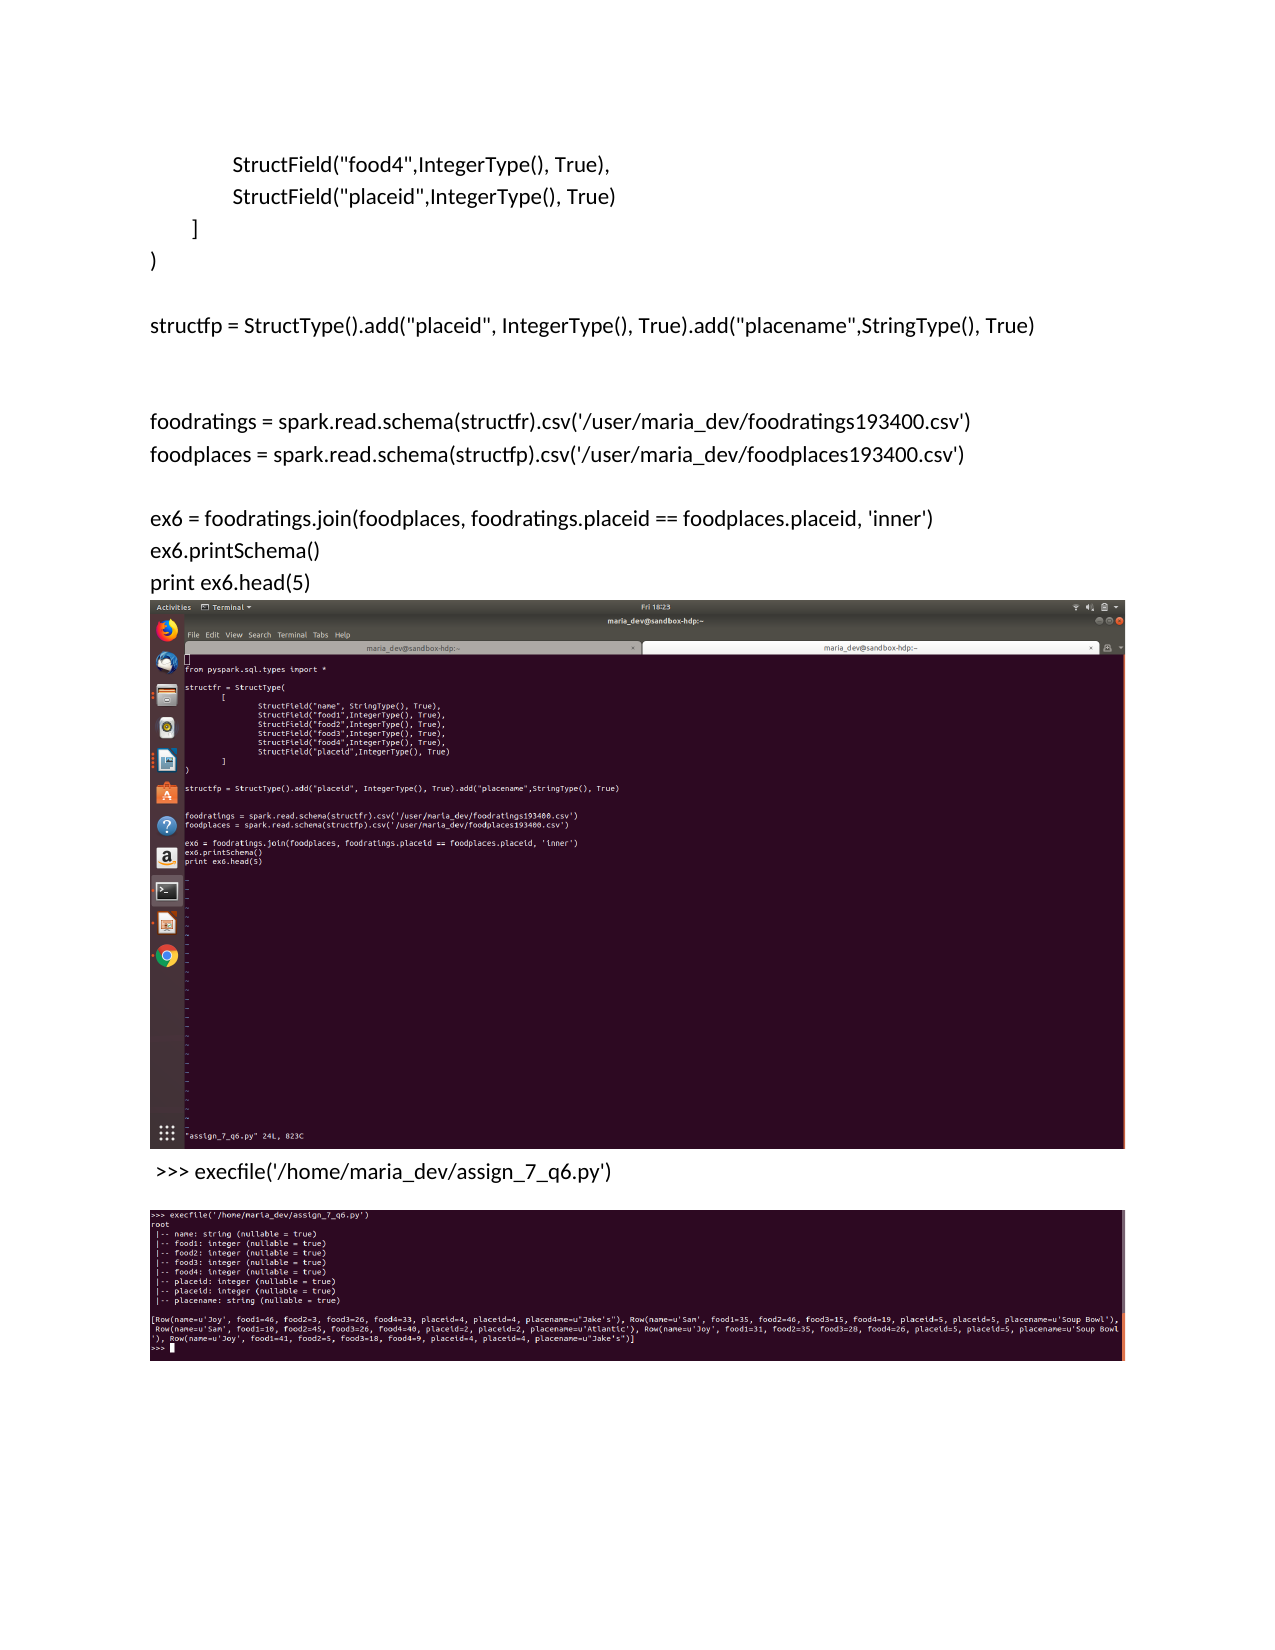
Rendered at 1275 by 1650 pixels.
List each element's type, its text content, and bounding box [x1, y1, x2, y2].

text print ex6.head(5) [150, 568, 1125, 596]
text StructField("placeid",IntegerType(), True) [150, 182, 1125, 210]
text ) [150, 247, 1125, 274]
text StructField("food4",IntegerType(), True), [150, 150, 1125, 178]
picture [150, 1210, 1125, 1361]
text ex6.printSchema() [150, 536, 1125, 564]
text ] [150, 214, 1125, 242]
text >>> execfile('/home/maria_dev/assign_7_q6.py') [150, 1149, 1125, 1185]
text structfp = StructType().add("placeid", IntegerType(), True).add("placename",StringType(), True) [150, 311, 1125, 339]
text foodplaces = spark.read.schema(structfp).csv('/user/maria_dev/foodplaces193400.csv') [150, 440, 1125, 468]
text ex6 = foodratings.join(foodplaces, foodratings.placeid == foodplaces.placeid, 'inner') [150, 504, 1125, 532]
picture [150, 600, 1125, 1149]
text foodratings = spark.read.schema(structfr).csv('/user/maria_dev/foodratings193400.csv') [150, 407, 1125, 436]
